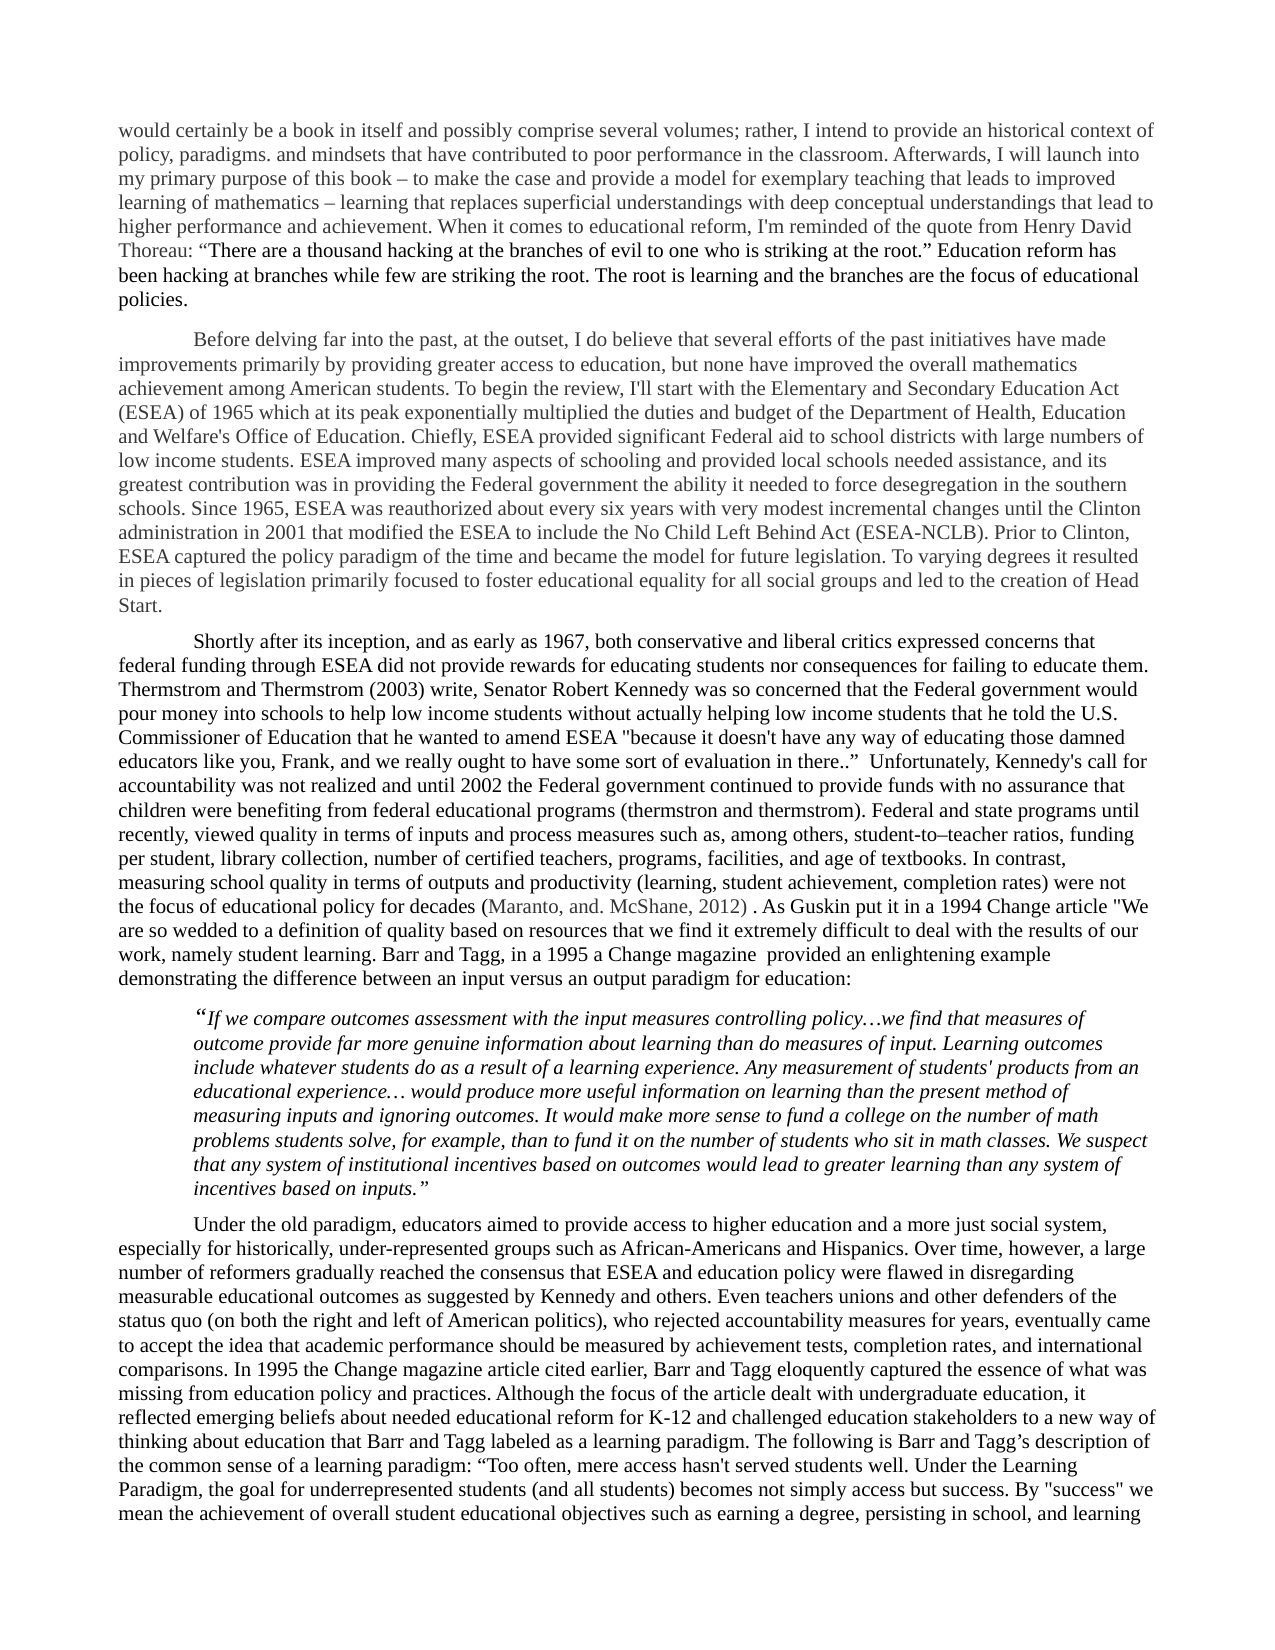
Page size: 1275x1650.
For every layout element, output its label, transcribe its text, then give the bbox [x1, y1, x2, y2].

text Before delving far into the past, at the outset, I do believe that several efforts of the past initiatives have made improvements primarily by providing greater access to education, but none have improved the overall mathematics achievement among American students. To begin the review, I'll start with the Elementary and Secondary Education Act (ESEA) of 1965 which at its peak exponentially multiplied the duties and budget of the Department of Health, Education and Welfare's Office of Education. Chiefly, ESEA provided significant Federal aid to school districts with large numbers of low income students. ESEA improved many aspects of schooling and provided local schools needed assistance, and its greatest contribution was in providing the Federal government the ability it needed to force desegregation in the southern schools. Since 1965, ESEA was reauthorized about every six years with very modest incremental changes until the Clinton administration in 2001 that modified the ESEA to include the No Child Left Behind Act (ESEA-NCLB). Prior to Clinton, ESEA captured the policy paradigm of the time and became the model for future legislation. To varying degrees it resulted in pieces of legislation primarily focused to foster educational equality for all social groups and led to the creation of Head Start. [118, 323, 1157, 617]
text would certainly be a book in itself and possibly comprise several volumes; rather, I intend to provide an historical context of policy, paradigms. and mindsets that have contributed to poor performance in the classroom. Afterwards, I will launch into my primary purpose of this book – to make the case and provide a model for exemplary teaching that leads to improved learning of mathematics – learning that replaces superficial understandings with deep conceptual understandings that lead to higher performance and achievement. When it comes to educational reform, I'm reminded of the quote from Henry David Thoreau: “There are a thousand hacking at the branches of evil to one who is striking at the root.” Education reform has been hacking at branches while few are striking the root. The root is learning and the branches are the focus of educational policies. [118, 118, 1157, 311]
text Under the old paradigm, educators aimed to provide access to higher education and a more just social system, especially for historically, under-represented groups such as African-Americans and Hispanics. Over time, however, a large number of reformers gradually reached the consensus that ESEA and education policy were flawed in disregarding measurable educational outcomes as suggested by Kennedy and others. Even teachers unions and other defenders of the status quo (on both the right and left of American politics), who rejected accountability measures for years, eventually came to accept the idea that academic performance should be measured by achievement tests, completion rates, and international comparisons. In 1995 the Change magazine article cited earlier, Barr and Tagg eloquently captured the essence of what was missing from education policy and practices. Although the focus of the article dealt with undergraduate education, it reflected emerging beliefs about needed educational reform for K-12 and challenged education stakeholders to a new way of thinking about education that Barr and Tagg labeled as a learning paradigm. The following is Barr and Tagg’s description of the common sense of a learning paradigm: “Too often, mere access hasn't served students well. Under the Learning Paradigm, the goal for underrepresented students (and all students) becomes not simply access but success. By "success" we mean the achievement of overall student educational objectives such as earning a degree, persisting in school, and learning [118, 1212, 1157, 1525]
text Shortly after its inception, and as early as 1967, both conservative and liberal critics expressed concerns that federal funding through ESEA did not provide rewards for educating students nor consequences for failing to educate them. Thermstrom and Thermstrom (2003) write, Senator Robert Kennedy was so concerned that the Federal government would pour money into schools to help low income students without actually helping low income students that he told the U.S. Commissioner of Education that he wanted to amend ESEA "because it doesn't have any way of educating those damned educators like you, Frank, and we really ought to have some sort of evaluation in there..” Unfortunately, Kennedy's call for accountability was not realized and until 2002 the Federal government continued to provide funds with no assurance that children were benefiting from federal educational programs (thermstron and thermstrom). Federal and state programs until recently, viewed quality in terms of inputs and process measures such as, among others, student-to–teacher ratios, funding per student, library collection, number of certified teachers, programs, facilities, and age of textbooks. In contrast, measuring school quality in terms of outputs and productivity (learning, student achievement, completion rates) were not the focus of educational policy for decades (Maranto, and. McShane, 2012) . As Guskin put it in a 1994 Change article "We are so wedded to a definition of quality based on resources that we find it extremely difficult to deal with the results of our work, namely student learning. Barr and Tagg, in a 1995 a Change magazine provided an enlightening example demonstrating the difference between an input versus an output paradigm for education: [118, 629, 1157, 990]
text “If we compare outcomes assessment with the input measures controlling policy…we find that measures of outcome provide far more genuine information about learning than do measures of input. Learning outcomes include whatever students do as a result of a learning experience. Any measurement of students' products from an educational experience… would produce more useful information on learning than the present method of measuring inputs and ignoring outcomes. It would make more sense to fund a college on the number of math problems students solve, for example, than to fund it on the number of students who sit in math classes. We suspect that any system of institutional incentives based on outcomes would lead to greater learning than any system of incentives based on inputs.” [118, 1002, 1157, 1200]
